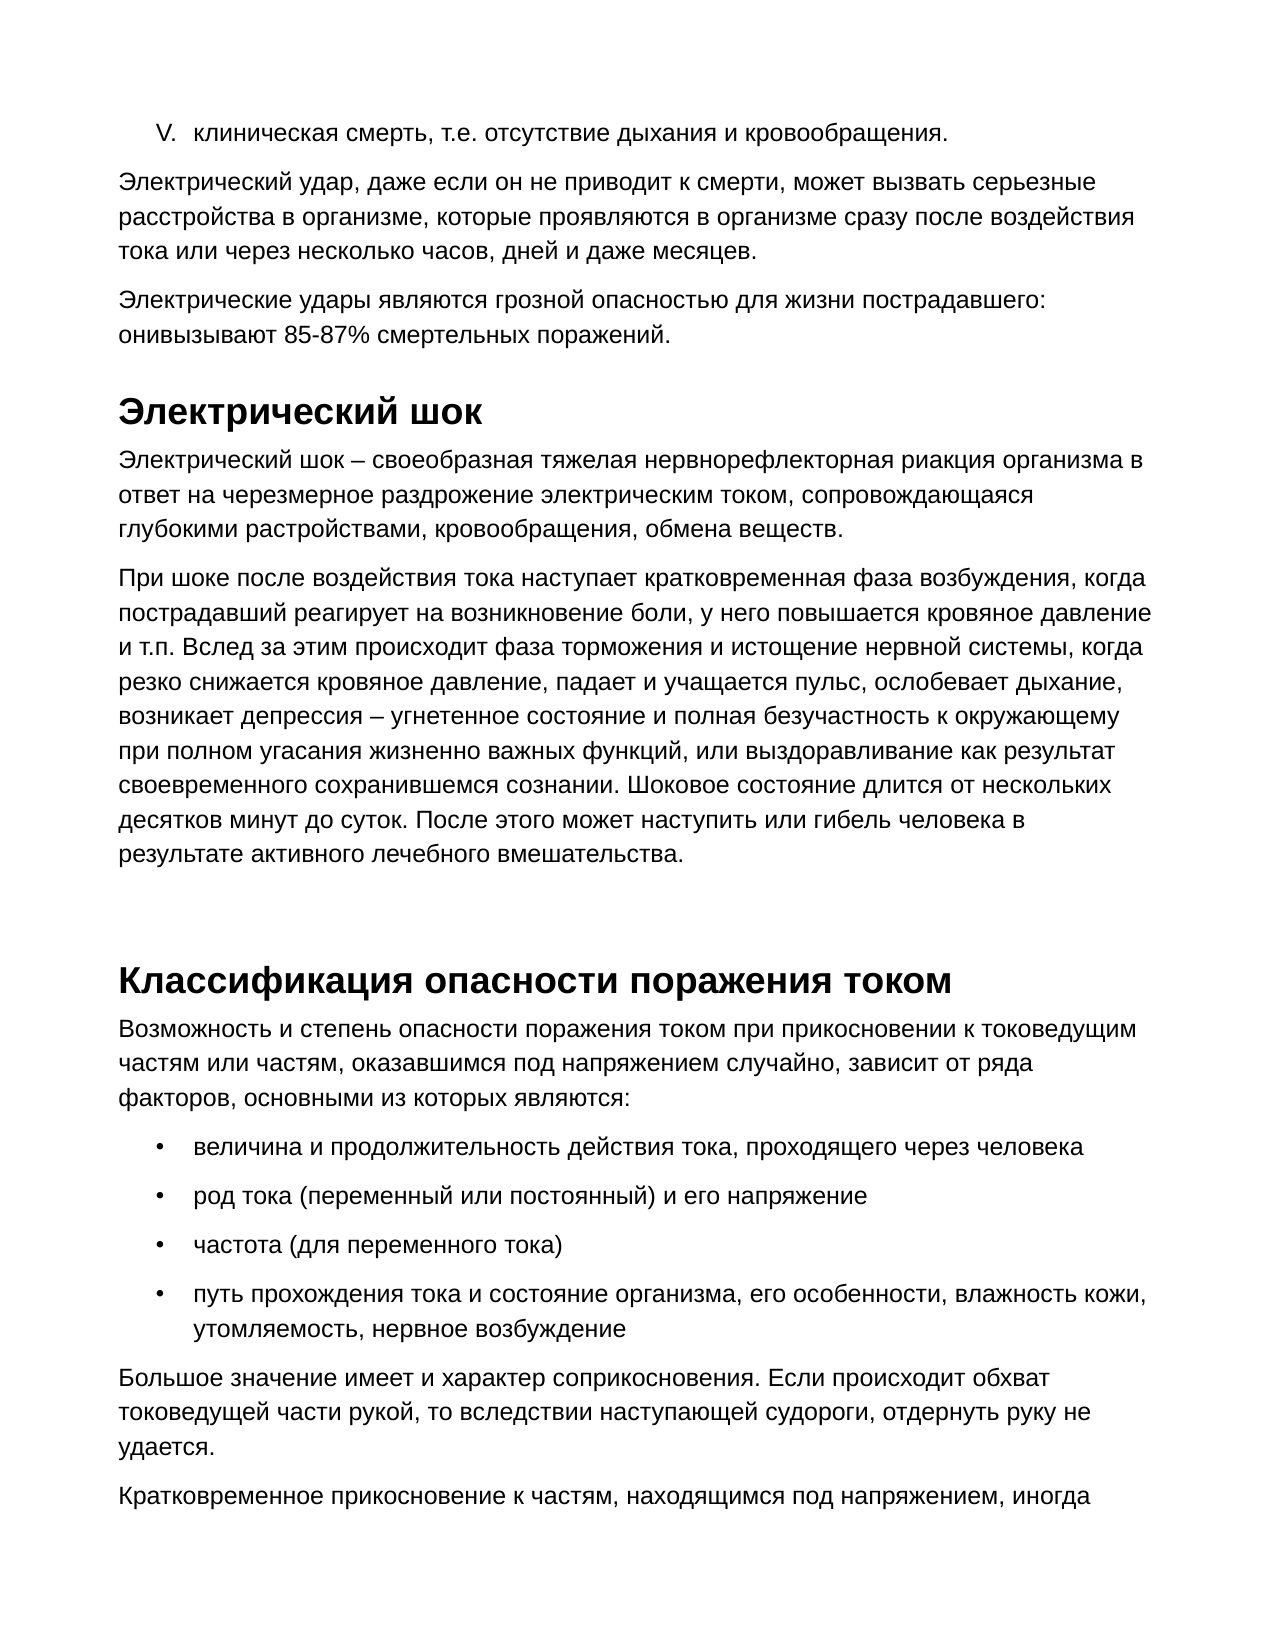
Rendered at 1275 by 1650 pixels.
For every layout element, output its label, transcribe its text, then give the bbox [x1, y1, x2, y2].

list частота (для переменного тока) [156, 1230, 1157, 1259]
text Большое значение имеет и характер соприкосновения. Если происходит обхват токоведущей части рукой, то вследствии наступающей судороги, отдернуть руку не удается. [118, 1363, 1157, 1461]
list величина и продолжительность действия тока, проходящего через человека [156, 1132, 1157, 1161]
text Возможность и степень опасности поражения током при прикосновении к токоведущим частям или частям, оказавшимся под напряжением случайно, зависит от ряда факторов, основными из которых являются: [118, 1014, 1157, 1111]
list клиническая смерть, т.е. отсутствие дыхания и кровообращения. [156, 118, 1157, 147]
list род тока (переменный или постоянный) и его напряжение [156, 1181, 1157, 1210]
text Электрический удар, даже если он не приводит к смерти, может вызвать серьезные расстройства в организме, которые проявляются в организме сразу после воздействия тока или через несколько часов, дней и даже месяцев. [118, 167, 1157, 265]
text Электрические удары являются грозной опасностью для жизни пострадавшего: онивызывают 85-87% смертельных поражений. [118, 285, 1157, 348]
list путь прохождения тока и состояние организма, его особенности, влажность кожи, утомляемость, нервное возбуждение [156, 1279, 1157, 1342]
subtitle Классификация опасности поражения током [118, 958, 1157, 1001]
text Электрический шок – своеобразная тяжелая нервнорефлекторная риакция организма в ответ на черезмерное раздрожение электрическим током, сопровождающаяся глубокими растройствами, кровообращения, обмена веществ. [118, 445, 1157, 543]
text Кратковременное прикосновение к частям, находящимся под напряжением, иногда [118, 1481, 1157, 1509]
text При шоке после воздействия тока наступает кратковременная фаза возбуждения, когда пострадавший реагирует на возникновение боли, у него повышается кровяное давление и т.п. Вслед за этим происходит фаза торможения и истощение нервной системы, когда резко снижается кровяное давление, падает и учащается пульс, ослобевает дыхание, возникает депрессия – угнетенное состояние и полная безучастность к окружающему при полном угасания жизненно важных функций, или выздоравливание как результат своевременного сохранившемся сознании. Шоковое состояние длится от нескольких десятков минут до суток. После этого может наступить или гибель человека в результате активного лечебного вмешательства. [118, 563, 1157, 868]
subtitle Электрический шок [118, 389, 1157, 433]
